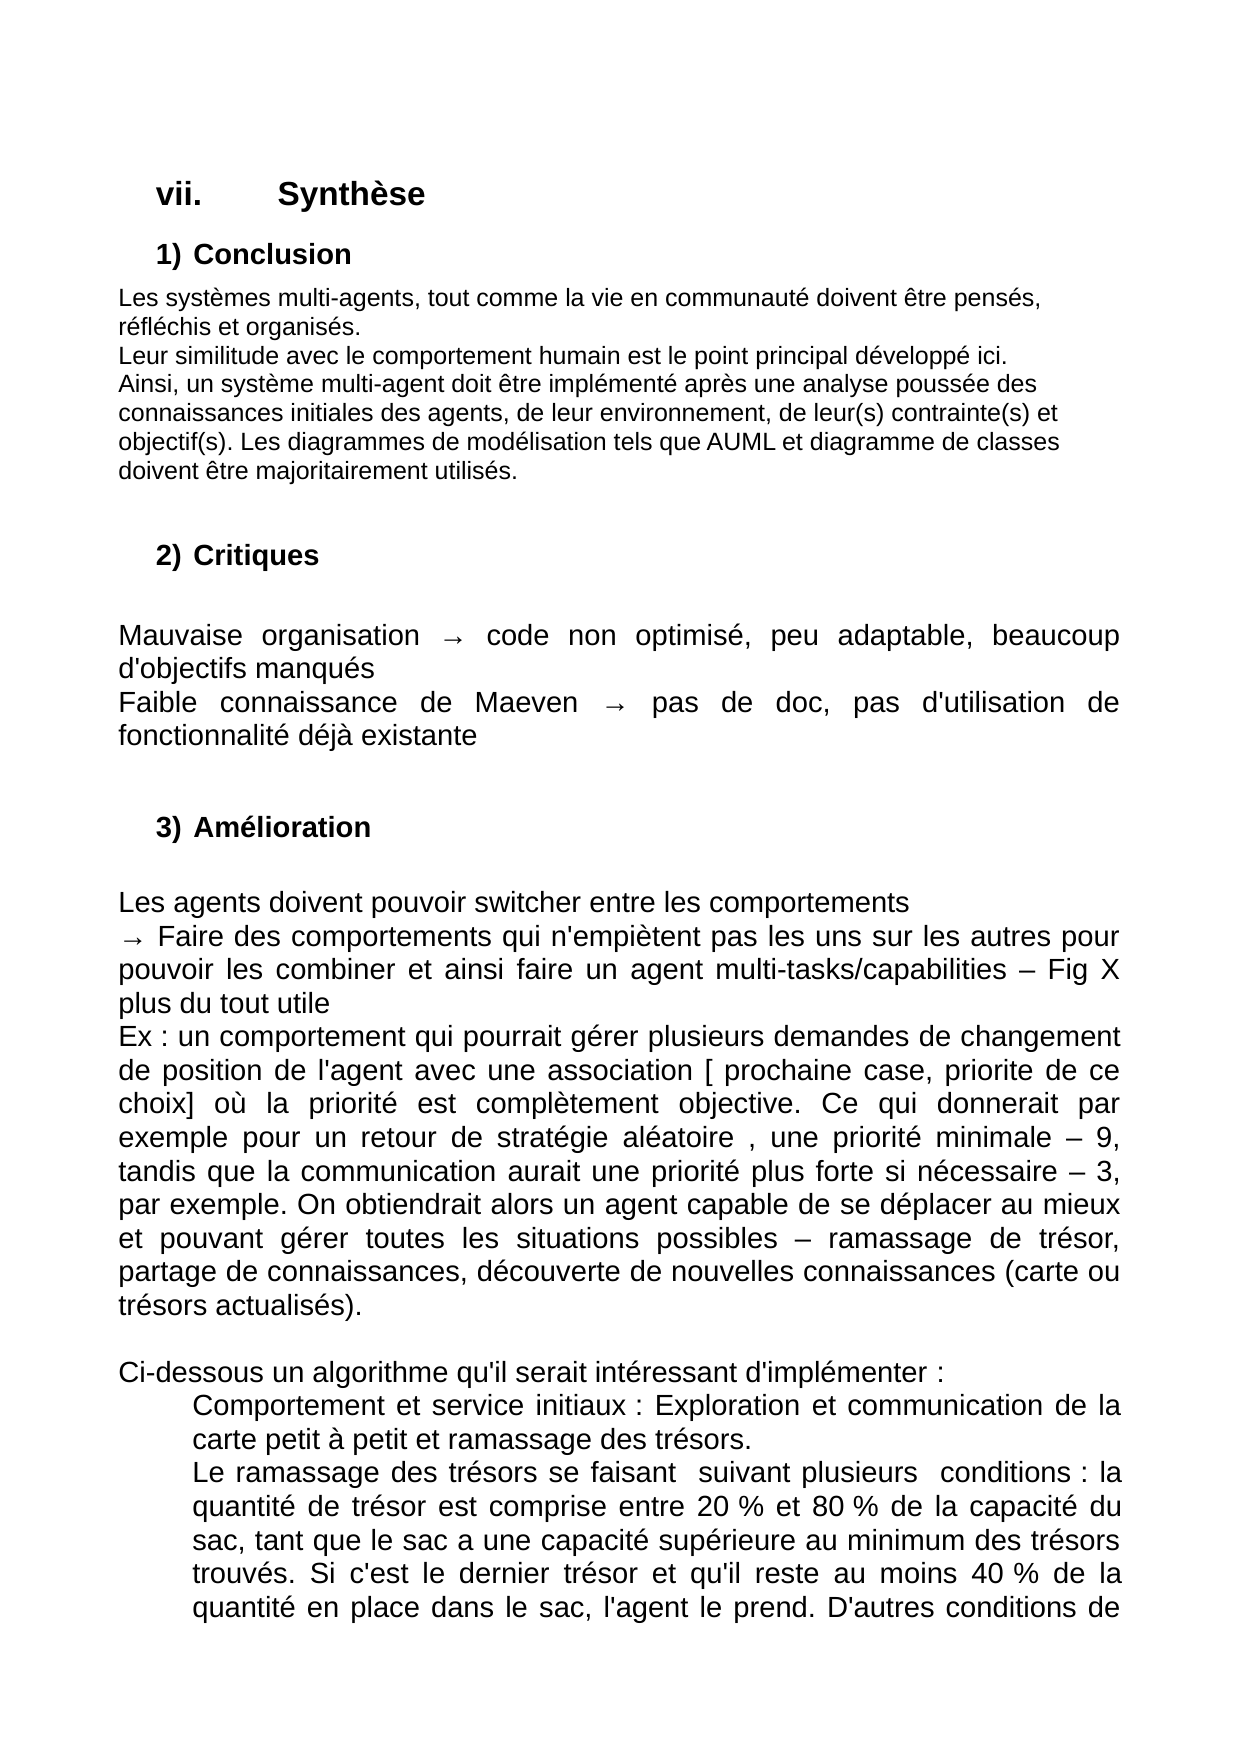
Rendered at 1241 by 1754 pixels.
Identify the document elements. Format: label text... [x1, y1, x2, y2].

text Les systèmes multi-agents, tout comme la vie en communauté doivent être pensés, réfléchis et organisés. [118, 283, 1122, 341]
subtitle Amélioration [156, 810, 1122, 844]
text Ex : un comportement qui pourrait gérer plusieurs demandes de changement de position de l'agent avec une association [ prochaine case, priorite de ce choix] où la priorité est complètement objective. Ce qui donnerait par exemple pour un retour de stratégie aléatoire , une priorité minimale – 9, tandis que la communication aurait une priorité plus forte si nécessaire – 3, par exemple. On obtiendrait alors un agent capable de se déplacer au mieux et pouvant gérer toutes les situations possibles – ramassage de trésor, partage de connaissances, découverte de nouvelles connaissances (carte ou trésors actualisés). [118, 1019, 1122, 1321]
text Comportement et service initiaux : Exploration et communication de la carte petit à petit et ramassage des trésors. [192, 1388, 1122, 1455]
text → Faire des comportements qui n'empiètent pas les uns sur les autres pour pouvoir les combiner et ainsi faire un agent multi-tasks/capabilities – Fig X plus du tout utile [118, 919, 1122, 1019]
text Ainsi, un système multi-agent doit être implémenté après une analyse poussée des connaissances initiales des agents, de leur environnement, de leur(s) contrainte(s) et objectif(s). Les diagrammes de modélisation tels que AUML et diagramme de classes doivent être majoritairement utilisés. [118, 369, 1122, 484]
text Le ramassage des trésors se faisant suivant plusieurs conditions : la quantité de trésor est comprise entre 20 % et 80 % de la capacité du sac, tant que le sac a une capacité supérieure au minimum des trésors trouvés. Si c'est le dernier trésor et qu'il reste au moins 40 % de la quantité en place dans le sac, l'agent le prend. D'autres conditions de [192, 1455, 1122, 1623]
text Faible connaissance de Maeven → pas de doc, pas d'utilisation de fonctionnalité déjà existante [118, 685, 1122, 752]
text Leur similitude avec le comportement humain est le point principal développé ici. [118, 341, 1122, 369]
subtitle Conclusion [156, 237, 1122, 271]
subtitle Synthèse [156, 174, 1122, 212]
text Mauvaise organisation → code non optimisé, peu adaptable, beaucoup d'objectifs manqués [118, 618, 1122, 685]
text Ci-dessous un algorithme qu'il serait intéressant d'implémenter : [118, 1355, 1122, 1388]
subtitle Critiques [156, 538, 1122, 572]
text Les agents doivent pouvoir switcher entre les comportements [118, 885, 1122, 919]
